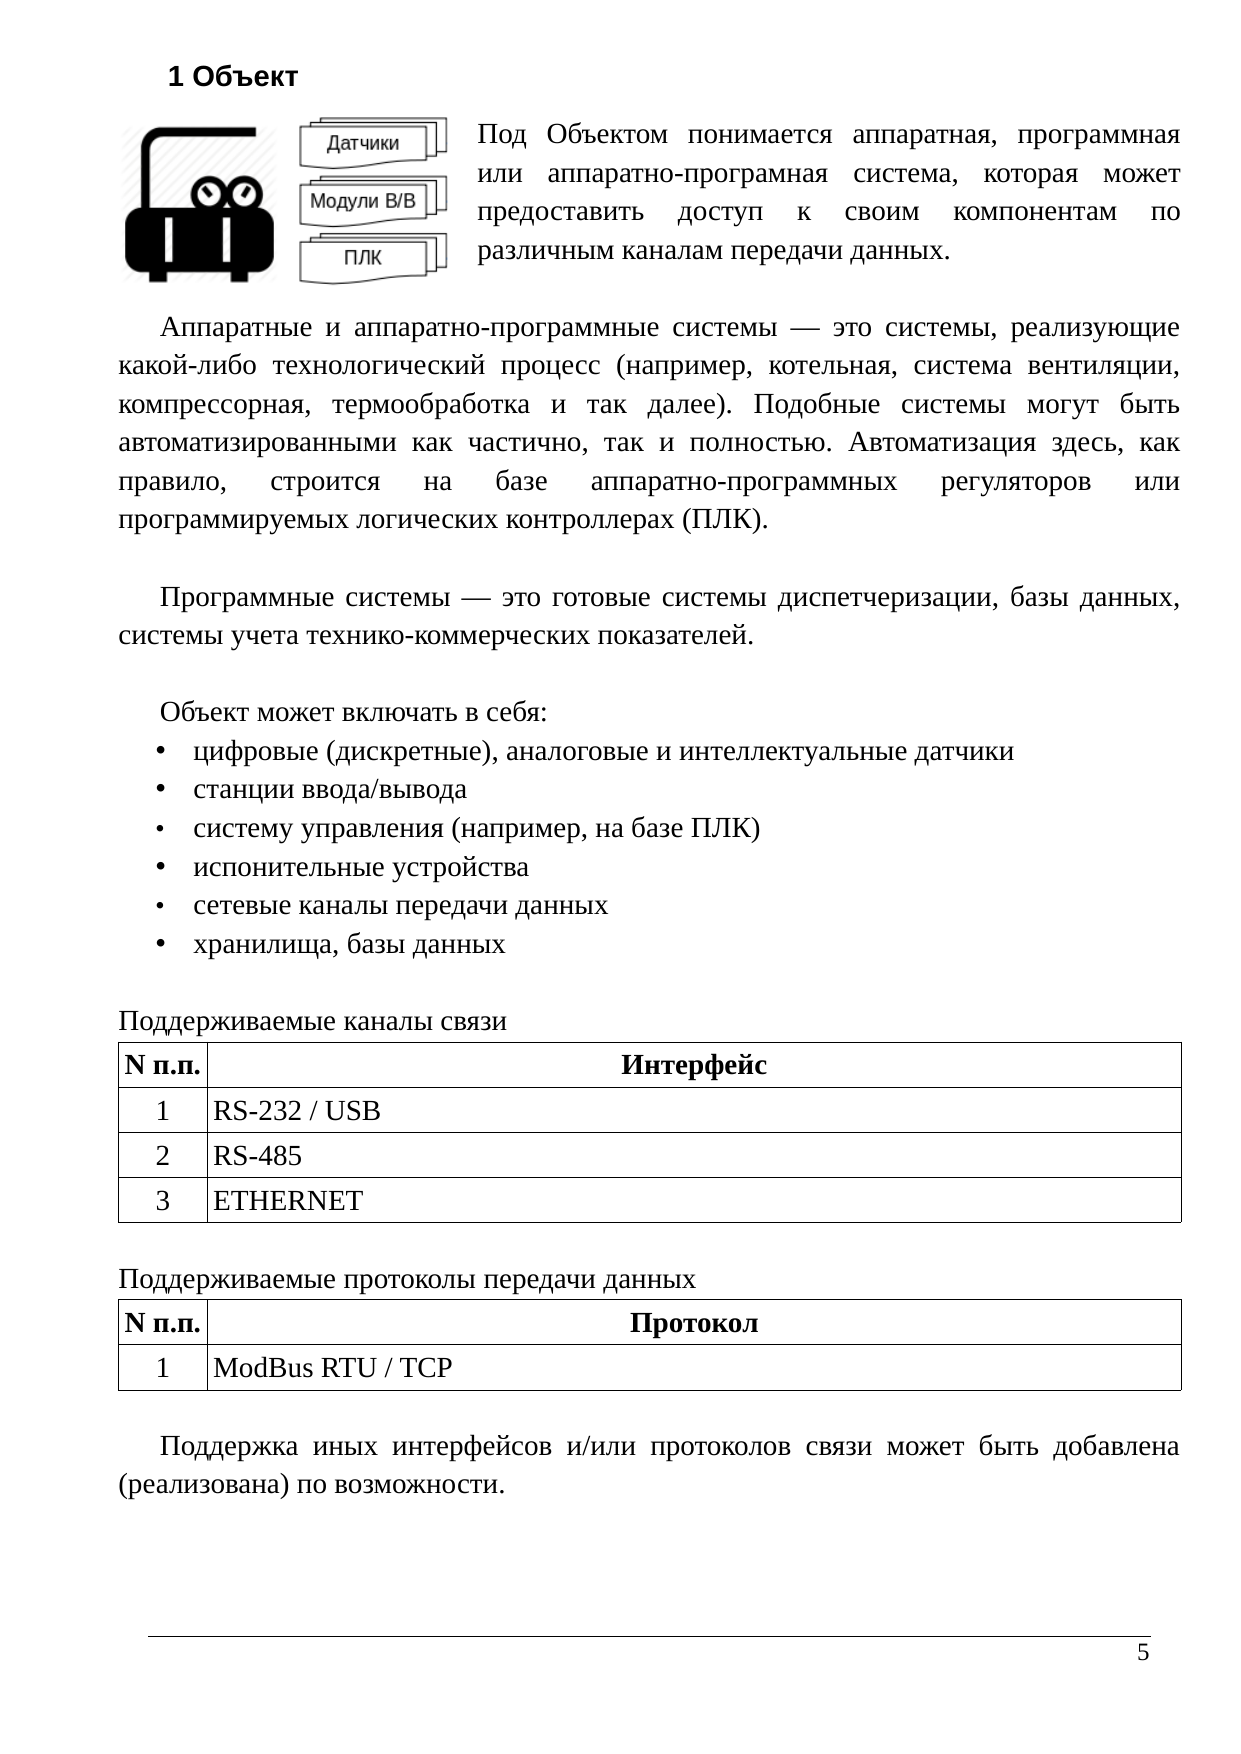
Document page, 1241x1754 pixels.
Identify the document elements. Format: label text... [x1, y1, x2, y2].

text Программные системы — это готовые системы диспетчеризации, базы данных, системы учета технико-коммерческих показателей. [118, 579, 1181, 651]
table_cell 3 [119, 1178, 207, 1222]
table_cell RS-232 / USB [208, 1088, 1181, 1132]
table_header N п.п. [119, 1043, 207, 1087]
table_header N п.п. [119, 1300, 207, 1344]
table_cell 1 [119, 1088, 207, 1132]
table_cell ModBus RTU / TCP [208, 1345, 1181, 1389]
table_cell RS-485 [208, 1133, 1181, 1177]
list систему управления (например, на базе ПЛК) [156, 810, 1181, 844]
list станции ввода/вывода [156, 772, 1181, 805]
text Под Объектом понимается аппаратная, программная или аппаратно-програмная система, которая может предоставить доступ к своим компонентам по различным каналам передачи данных. [448, 116, 1181, 265]
table_cell 1 [119, 1345, 207, 1389]
list сетевые каналы передачи данных [156, 887, 1181, 921]
picture [118, 116, 448, 290]
text Аппаратные и аппаратно-программные системы — это системы, реализующие какой-либо технологический процесс (например, котельная, система вентиляции, компрессорная, термообработка и так далее). Подобные системы могут быть автоматизированными как частично, так и полностью. Автоматизация здесь, как правило, строится на базе аппаратно-программных регуляторов или программируемых логических контроллерах (ПЛК). [118, 309, 1181, 535]
table_cell ETHERNET [208, 1178, 1181, 1222]
list цифровые (дискретные), аналоговые и интеллектуальные датчики [156, 733, 1181, 767]
text Поддерживаемые каналы связи [118, 1003, 1181, 1037]
text Объект может включать в себя: [118, 694, 1181, 728]
table_header Протокол [208, 1300, 1181, 1344]
text Поддержка иных интерфейсов и/или протоколов связи может быть добавлена (реализована) по возможности. [118, 1428, 1181, 1500]
list испонительные устройства [156, 849, 1181, 882]
list хранилища, базы данных [156, 926, 1181, 959]
table_cell 2 [119, 1133, 207, 1177]
text Поддерживаемые протоколы передачи данных [118, 1261, 1181, 1294]
subtitle Объект [118, 59, 1181, 93]
table_header Интерфейс [208, 1043, 1181, 1087]
